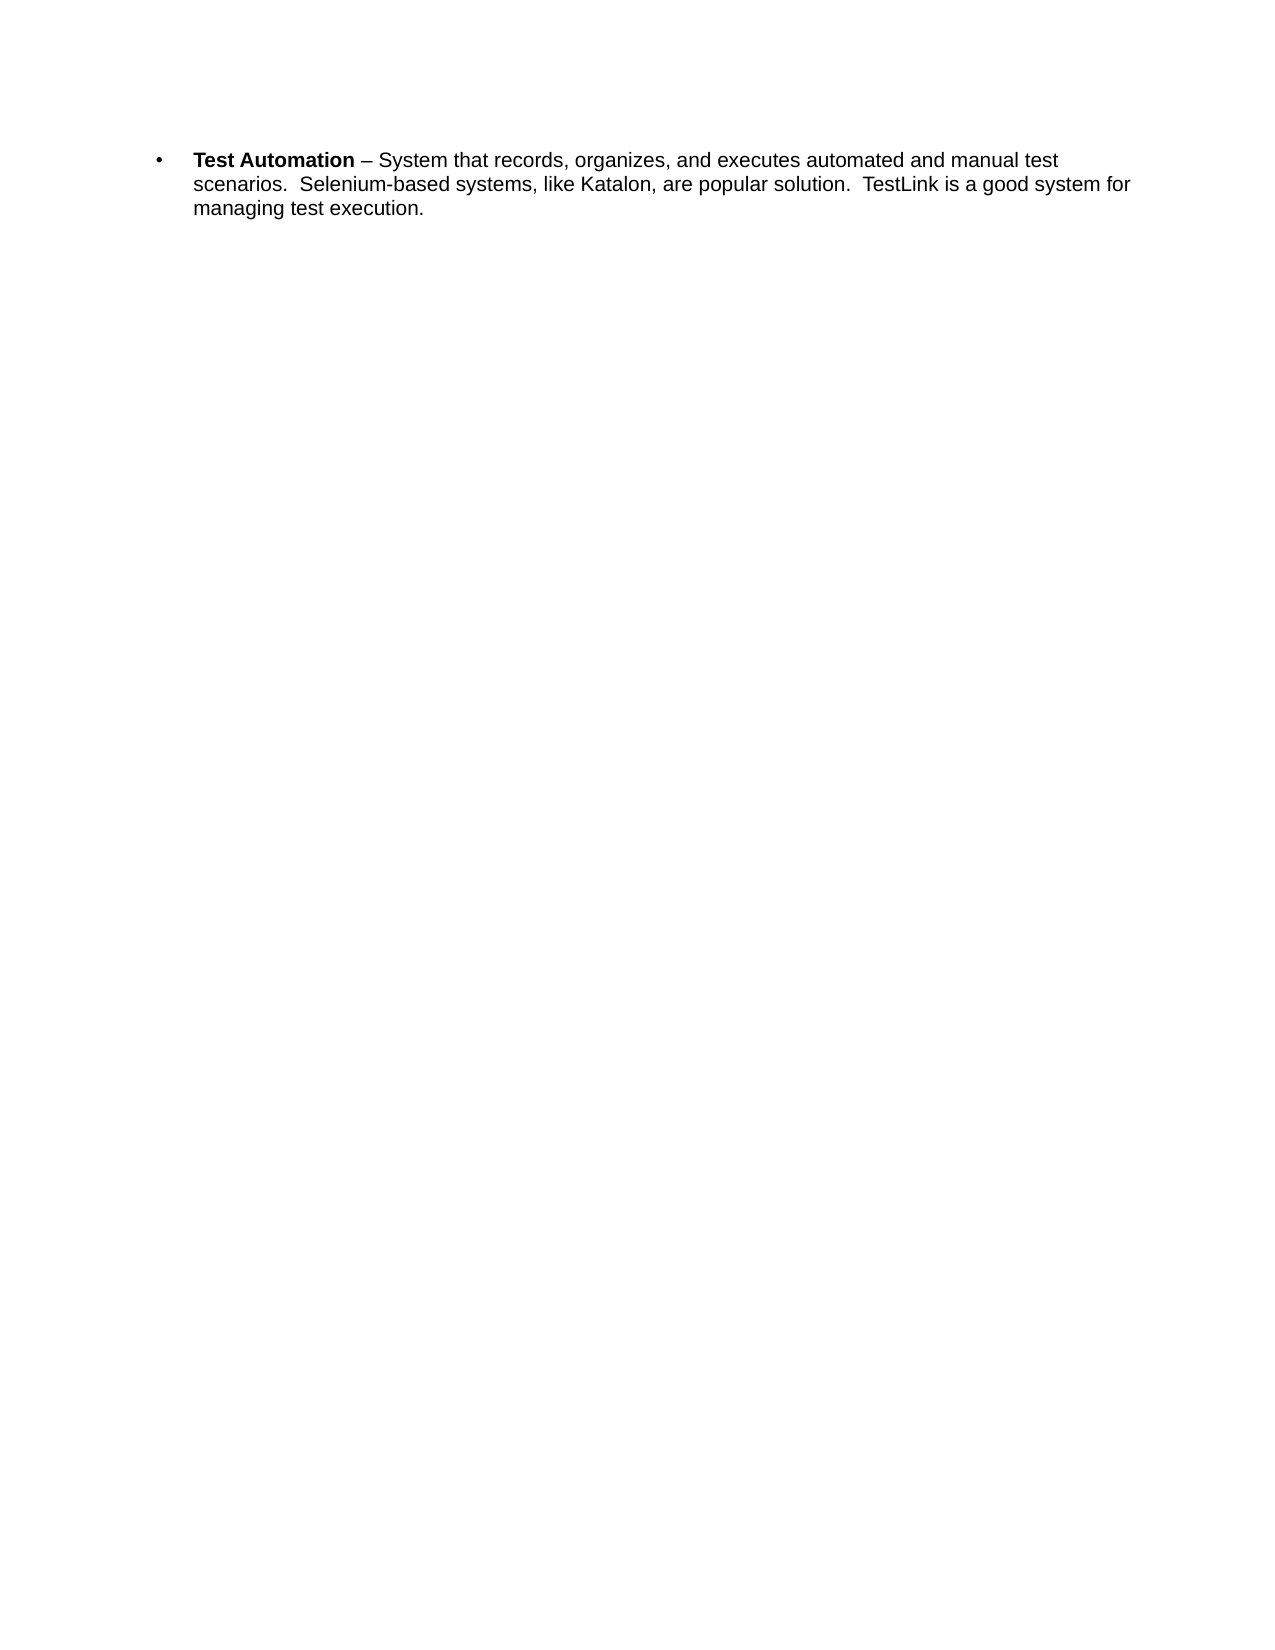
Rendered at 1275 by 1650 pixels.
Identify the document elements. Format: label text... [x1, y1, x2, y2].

list Test Automation – System that records, organizes, and executes automated and manual test scenarios. Selenium-based systems, like Katalon, are popular solution. TestLink is a good system for managing test execution. [156, 148, 1157, 219]
